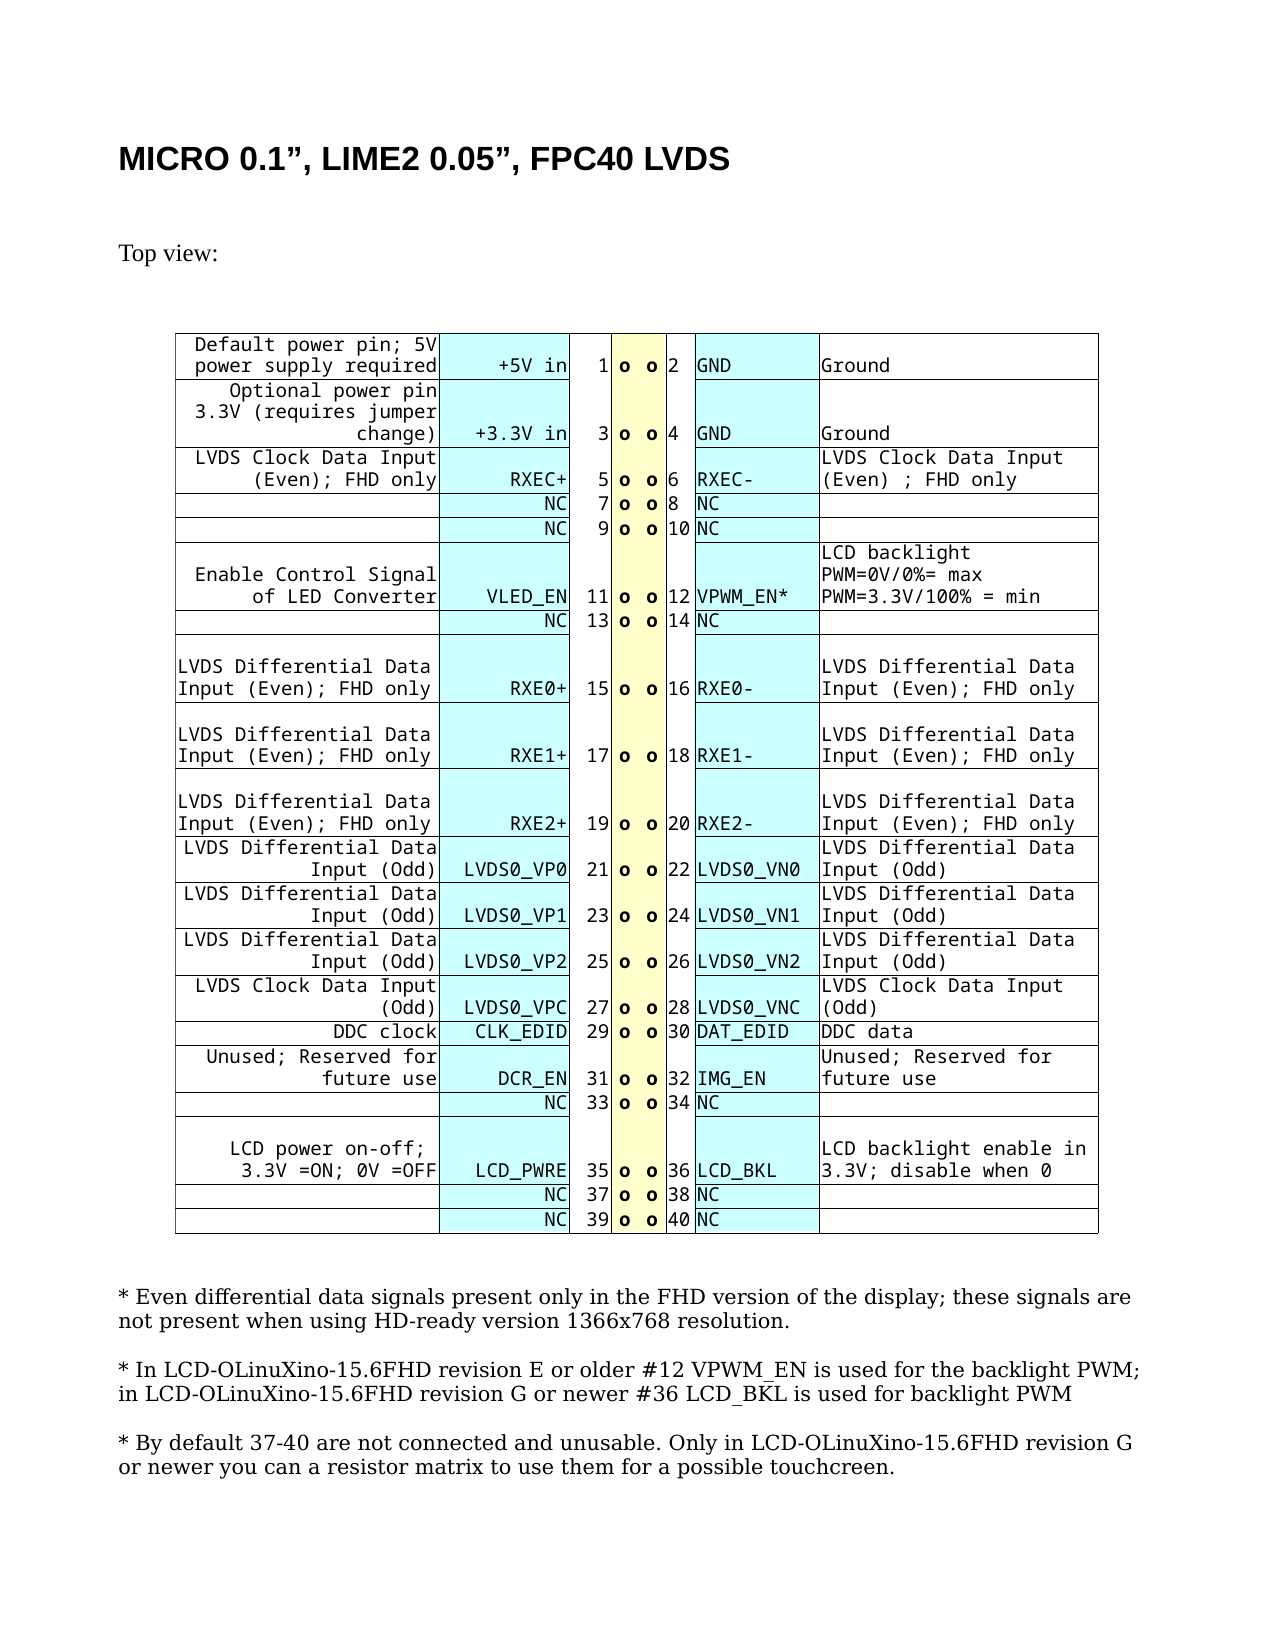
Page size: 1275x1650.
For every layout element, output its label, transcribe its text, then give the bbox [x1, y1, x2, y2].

text * Even differential data signals present only in the FHD version of the display; these signals are not present when using HD-ready version 1366x768 resolution. [118, 1285, 1157, 1333]
text Top view: [118, 238, 1157, 266]
subtitle MICRO 0.1”, LIME2 0.05”, FPC40 LVDS [118, 139, 1157, 178]
text * In LCD-OLinuXino-15.6FHD revision E or older #12 VPWM_EN is used for the backlight PWM; in LCD-OLinuXino-15.6FHD revision G or newer #36 LCD_BKL is used for backlight PWM [118, 1358, 1157, 1406]
text * By default 37-40 are not connected and unusable. Only in LCD-OLinuXino-15.6FHD revision G or newer you can a resistor matrix to use them for a possible touchcreen. [118, 1431, 1157, 1479]
